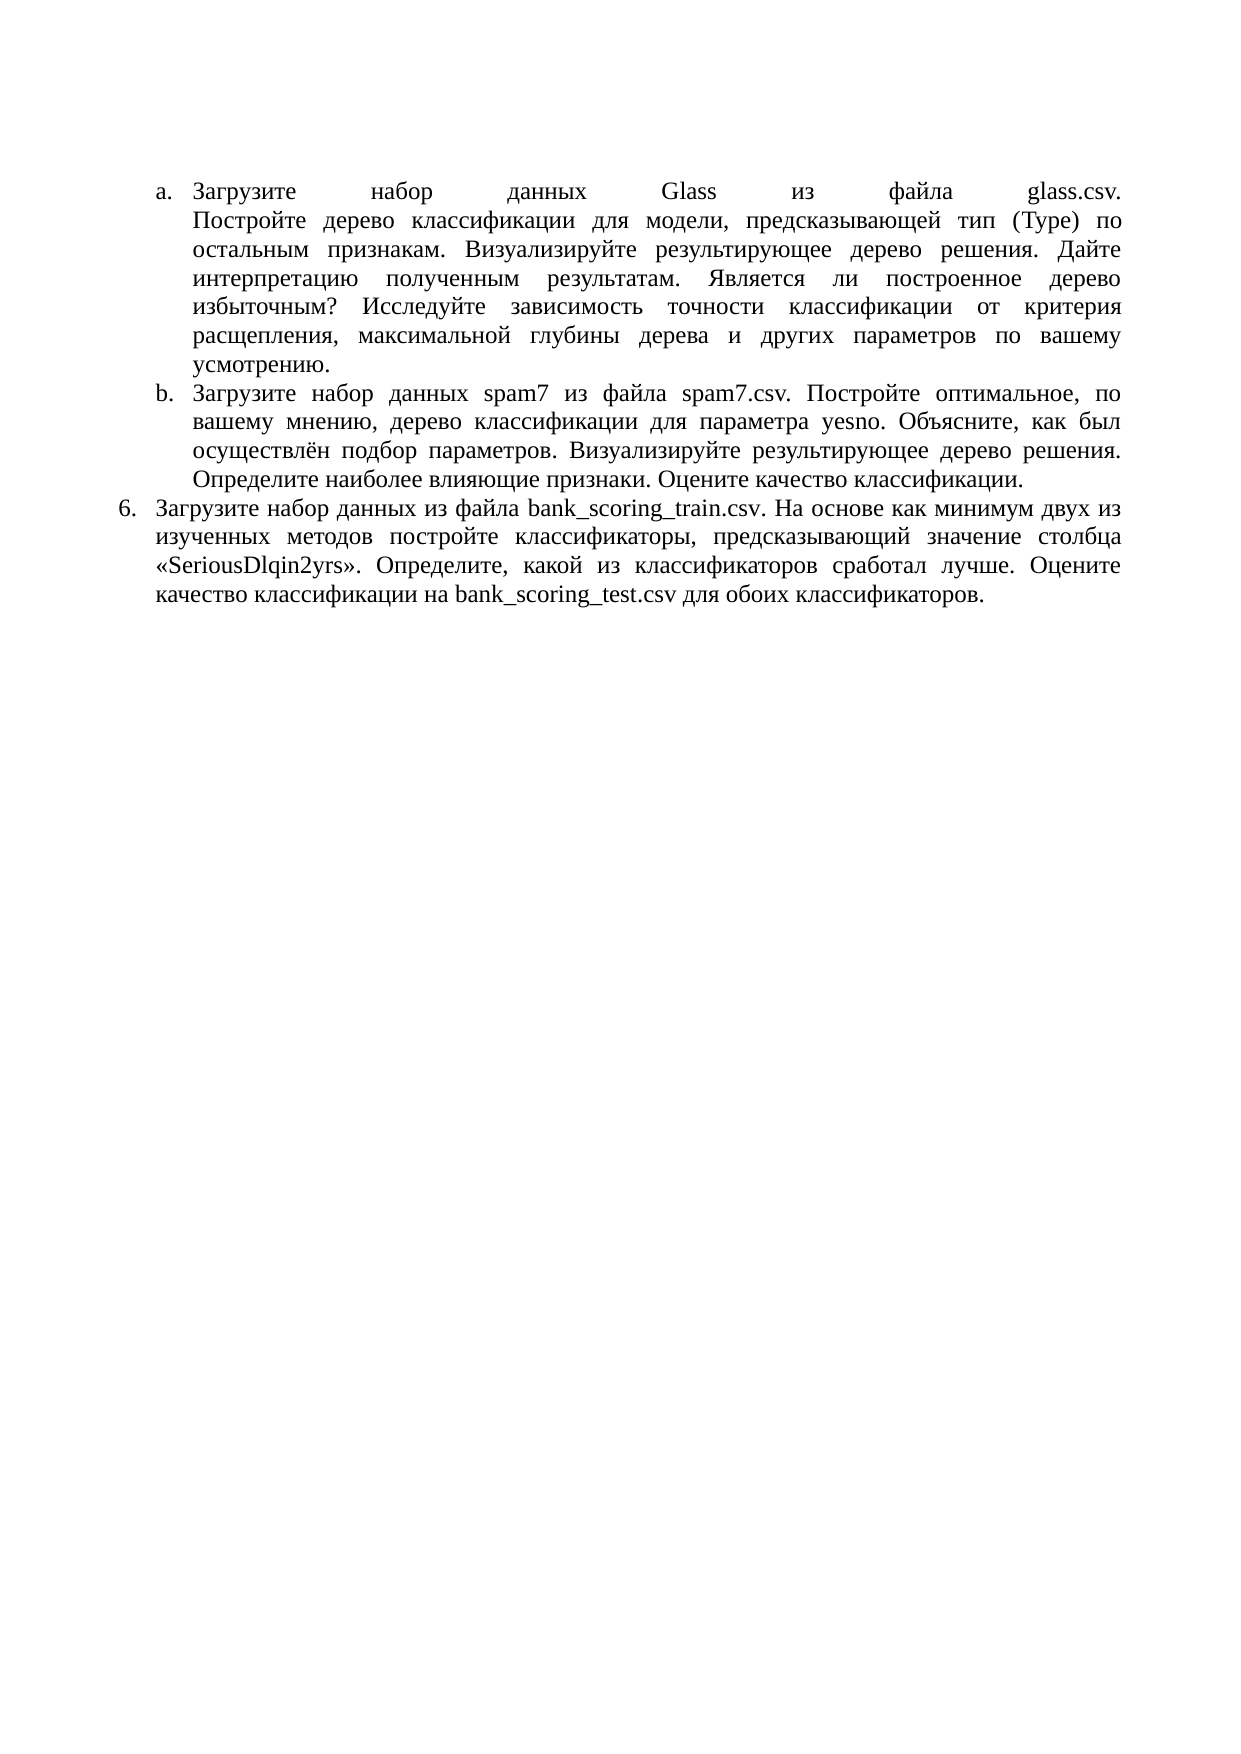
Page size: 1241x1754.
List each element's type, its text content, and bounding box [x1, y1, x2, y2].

list Загрузите набор данных Glass из файла glass.csv. Постройте дерево классификации для модели, предсказывающей тип (Type) по остальным признакам. Визуализируйте результирующее дерево решения. Дайте интерпретацию полученным результатам. Является ли построенное дерево избыточным? Исследуйте зависимость точности классификации от критерия расщепления, максимальной глубины дерева и других параметров по вашему усмотрению. [155, 176, 1122, 378]
list Загрузите набор данных из файла bank_scoring_train.csv. На основе как минимум двух из изученных методов постройте классификаторы, предсказывающий значение столбца «SeriousDlqin2yrs». Определите, какой из классификаторов сработал лучше. Оцените качество классификации на bank_scoring_test.csv для обоих классификаторов. [118, 493, 1122, 608]
list Загрузите набор данных spam7 из файла spam7.csv. Постройте оптимальное, по вашему мнению, дерево классификации для параметра yesno. Объясните, как был осуществлён подбор параметров. Визуализируйте результирующее дерево решения. Определите наиболее влияющие признаки. Оцените качество классификации. [155, 378, 1122, 493]
